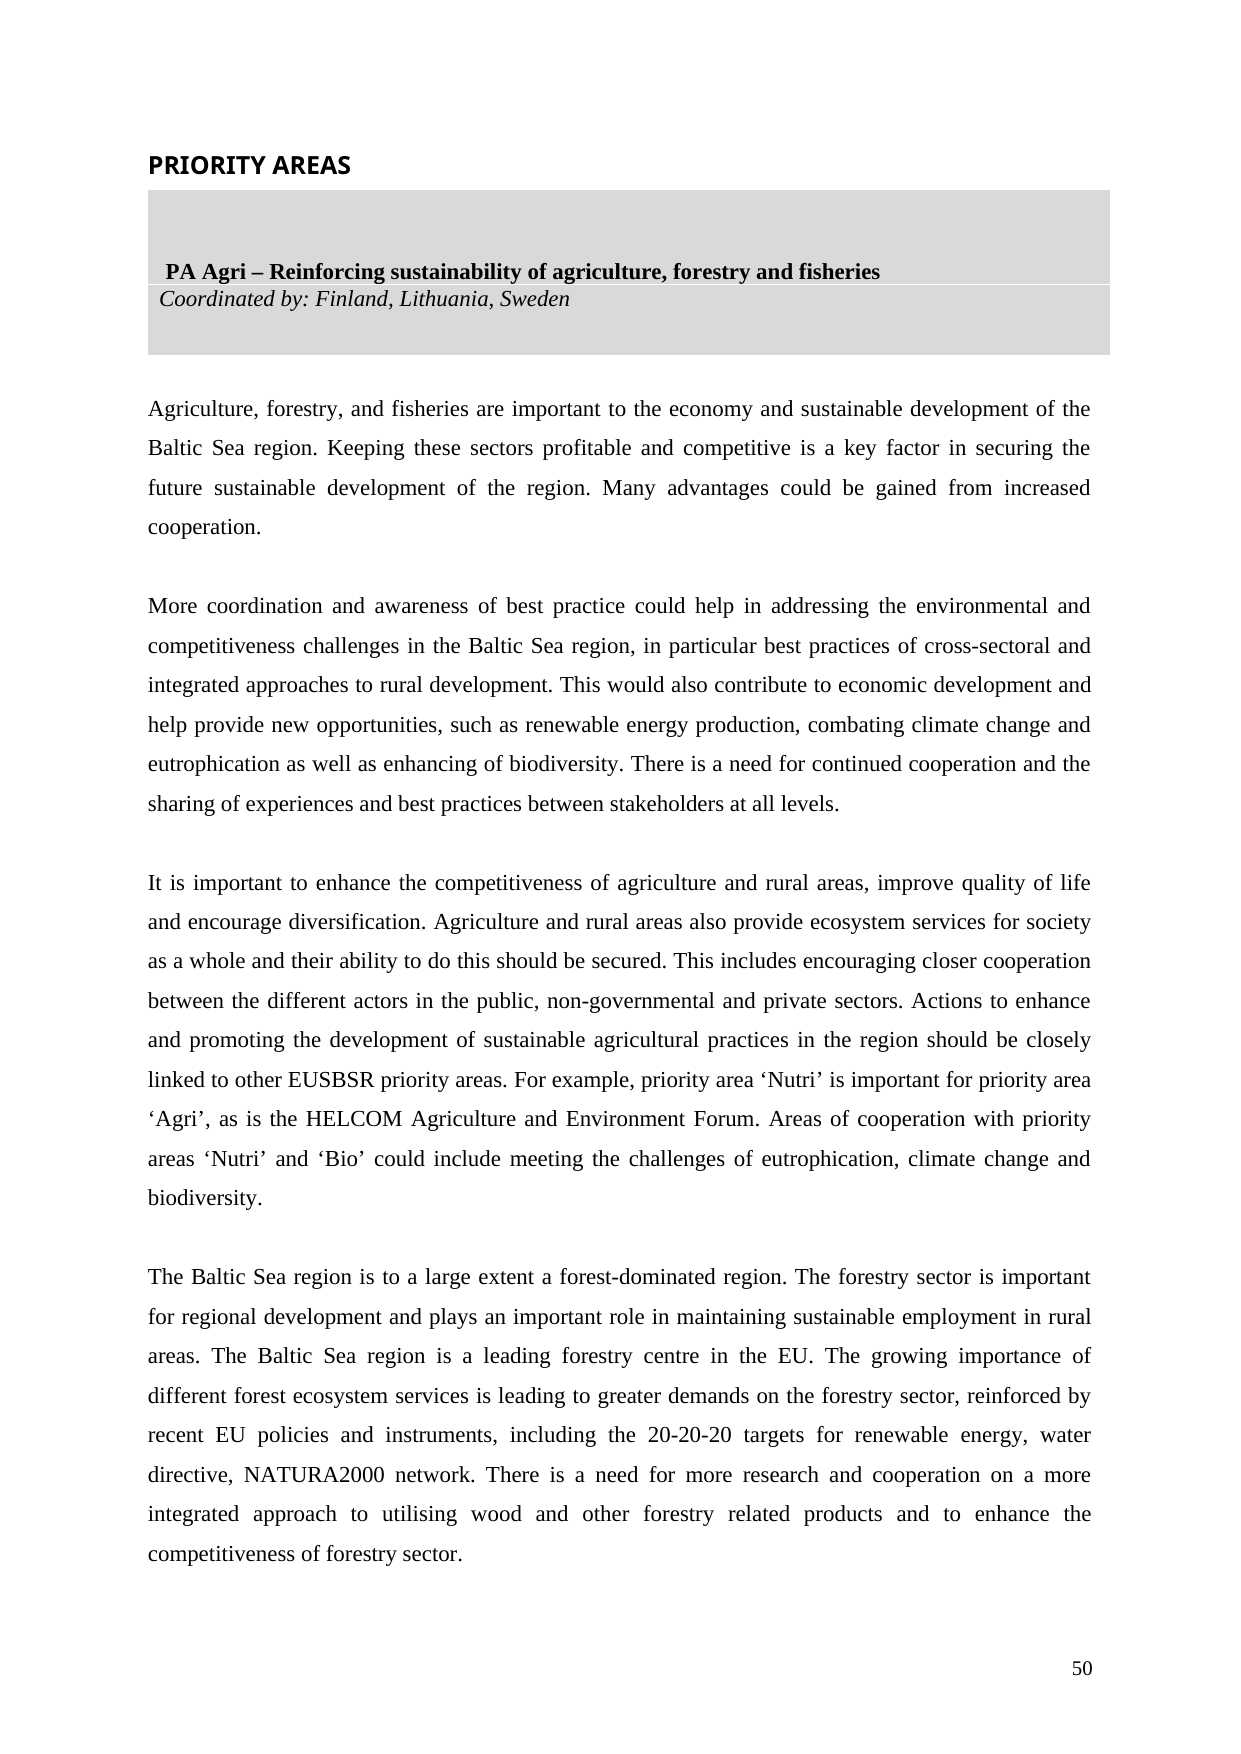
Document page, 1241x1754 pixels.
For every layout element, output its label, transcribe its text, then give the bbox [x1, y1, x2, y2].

text It is important to enhance the competitiveness of agriculture and rural areas, improve quality of life and encourage diversification. Agriculture and rural areas also provide ecosystem services for society as a whole and their ability to do this should be secured. This includes encouraging closer cooperation between the different actors in the public, non-governmental and private sectors. Actions to enhance and promoting the development of sustainable agricultural practices in the region should be closely linked to other EUSBSR priority areas. For example, priority area ‘Nutri’ is important for priority area ‘Agri’, as is the HELCOM Agriculture and Environment Forum. Areas of cooperation with priority areas ‘Nutri’ and ‘Bio’ could include meeting the challenges of eutrophication, climate change and biodiversity. [148, 869, 1093, 1211]
table_header PA Agri – Reinforcing sustainability of agriculture, forestry and fisheries [148, 190, 1110, 284]
text Agriculture, forestry, and fisheries are important to the economy and sustainable development of the Baltic Sea region. Keeping these sectors profitable and competitive is a key factor in securing the future sustainable development of the region. Many advantages could be gained from increased cooperation. [148, 395, 1093, 540]
table_cell Coordinated by: Finland, Lithuania, Sweden [148, 285, 1110, 355]
subtitle Priority Areas [148, 148, 1123, 182]
text More coordination and awareness of best practice could help in addressing the environmental and competitiveness challenges in the Baltic Sea region, in particular best practices of cross-sectoral and integrated approaches to rural development. This would also contribute to economic development and help provide new opportunities, such as renewable energy production, combating climate change and eutrophication as well as enhancing of biodiversity. There is a need for continued cooperation and the sharing of experiences and best practices between stakeholders at all levels. [148, 592, 1093, 816]
text The Baltic Sea region is to a large extent a forest-dominated region. The forestry sector is important for regional development and plays an important role in maintaining sustainable employment in rural areas. The Baltic Sea region is a leading forestry centre in the EU. The growing importance of different forest ecosystem services is leading to greater demands on the forestry sector, reinforced by recent EU policies and instruments, including the 20-20-20 targets for renewable energy, water directive, NATURA2000 network. There is a need for more research and cooperation on a more integrated approach to utilising wood and other forestry related products and to enhance the competitiveness of forestry sector. [148, 1263, 1093, 1566]
